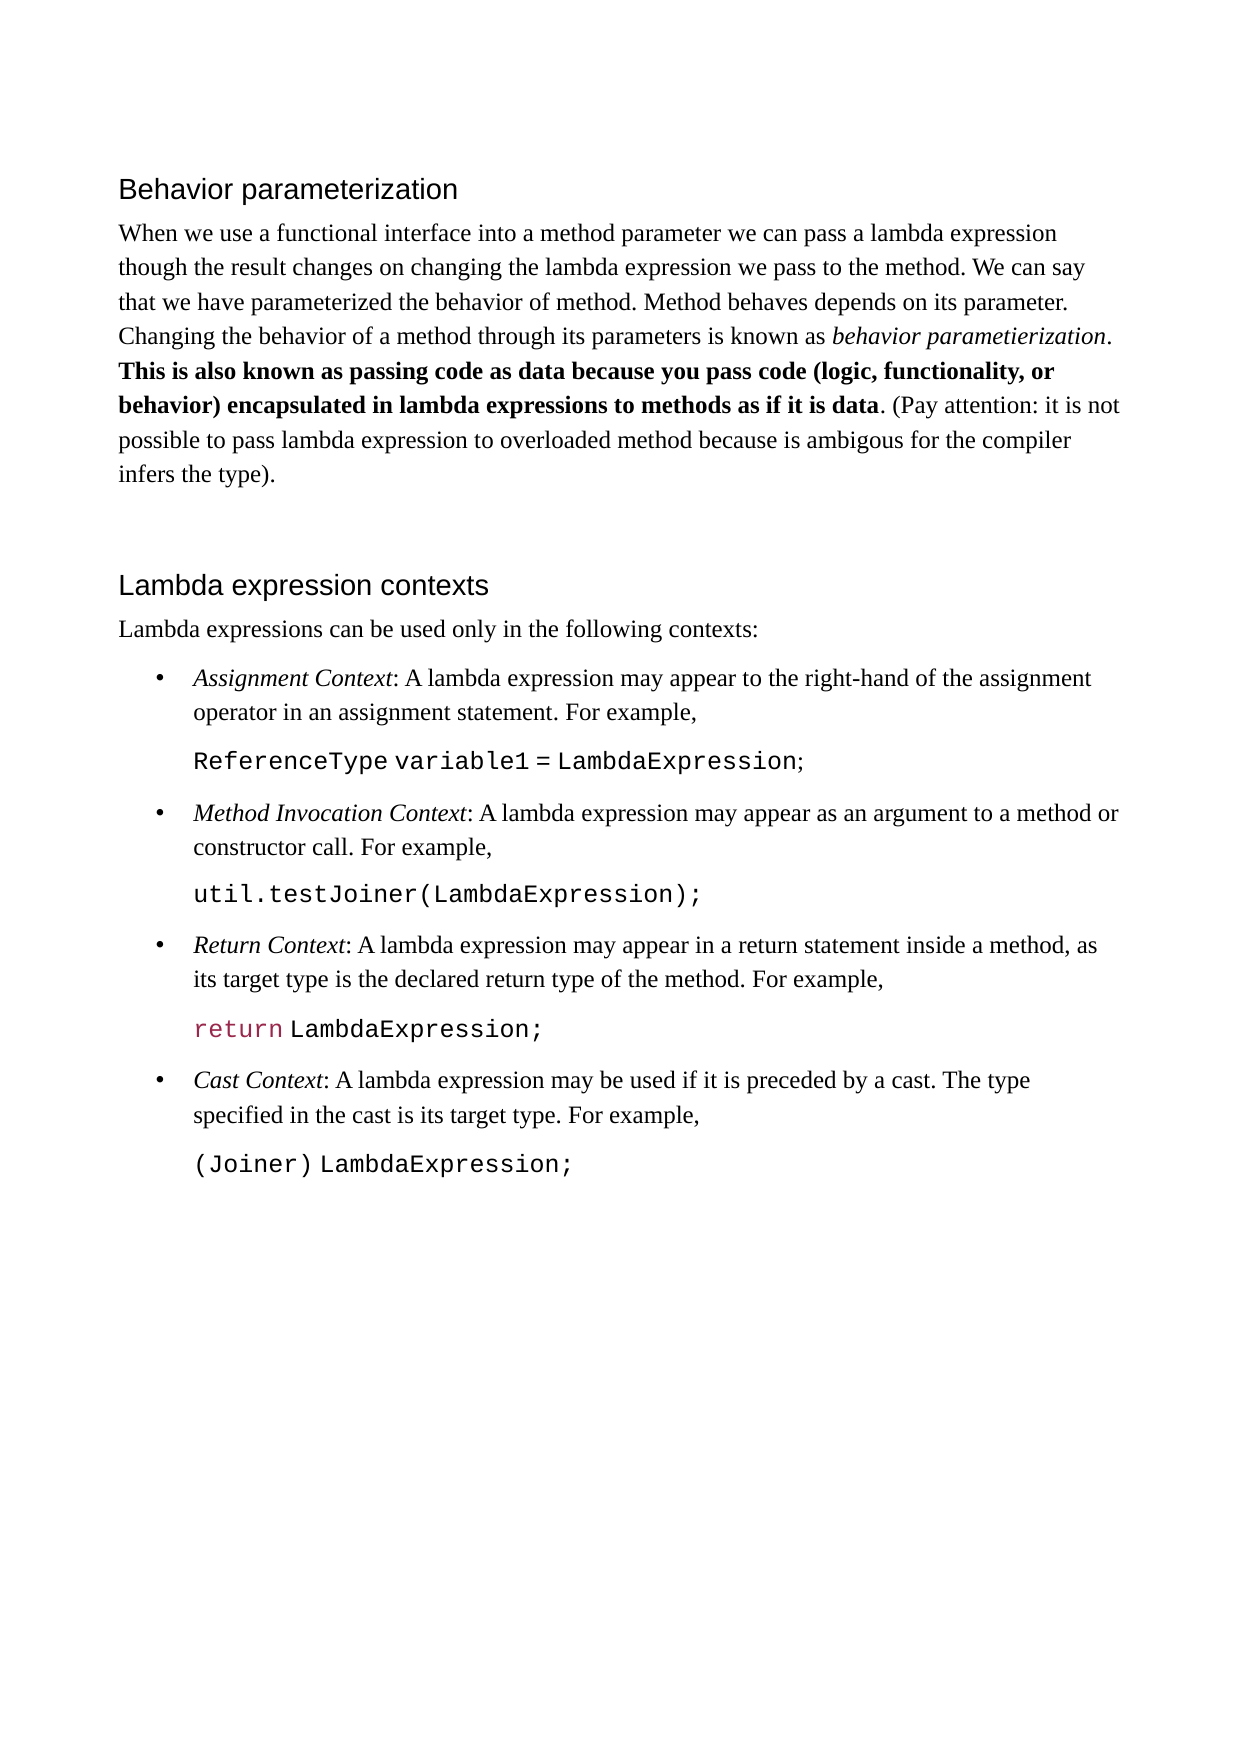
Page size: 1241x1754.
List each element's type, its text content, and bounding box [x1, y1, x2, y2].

list Cast Context: A lambda expression may be used if it is preceded by a cast. The type specified in the cast is its target type. For example, [156, 1065, 1122, 1128]
subtitle Lambda expression contexts [118, 568, 1122, 601]
list Return Context: A lambda expression may appear in a return statement inside a method, as its target type is the declared return type of the method. For example, [156, 930, 1122, 993]
list return LambdaExpression; [156, 1014, 1122, 1044]
list util.testJoiner(LambdaExpression); [156, 882, 1122, 910]
list (Joiner) LambdaExpression; [156, 1149, 1122, 1179]
list Method Invocation Context: A lambda expression may appear as an argument to a method or constructor call. For example, [156, 798, 1122, 861]
list Assignment Context: A lambda expression may appear to the right-hand of the assignment operator in an assignment statement. For example, [156, 663, 1122, 726]
list ReferenceType variable1 = LambdaExpression; [156, 746, 1122, 777]
text Lambda expressions can be used only in the following contexts: [118, 614, 1122, 643]
text When we use a functional interface into a method parameter we can pass a lambda expression though the result changes on changing the lambda expression we pass to the method. We can say that we have parameterized the behavior of method. Method behaves depends on its parameter. Changing the behavior of a method through its parameters is known as behavior parametierization. This is also known as passing code as data because you pass code (logic, functionality, or behavior) encapsulated in lambda expressions to methods as if it is data. (Pay attention: it is not possible to pass lambda expression to overloaded method because is ambigous for the compiler infers the type). [118, 218, 1122, 488]
subtitle Behavior parameterization [118, 172, 1122, 205]
